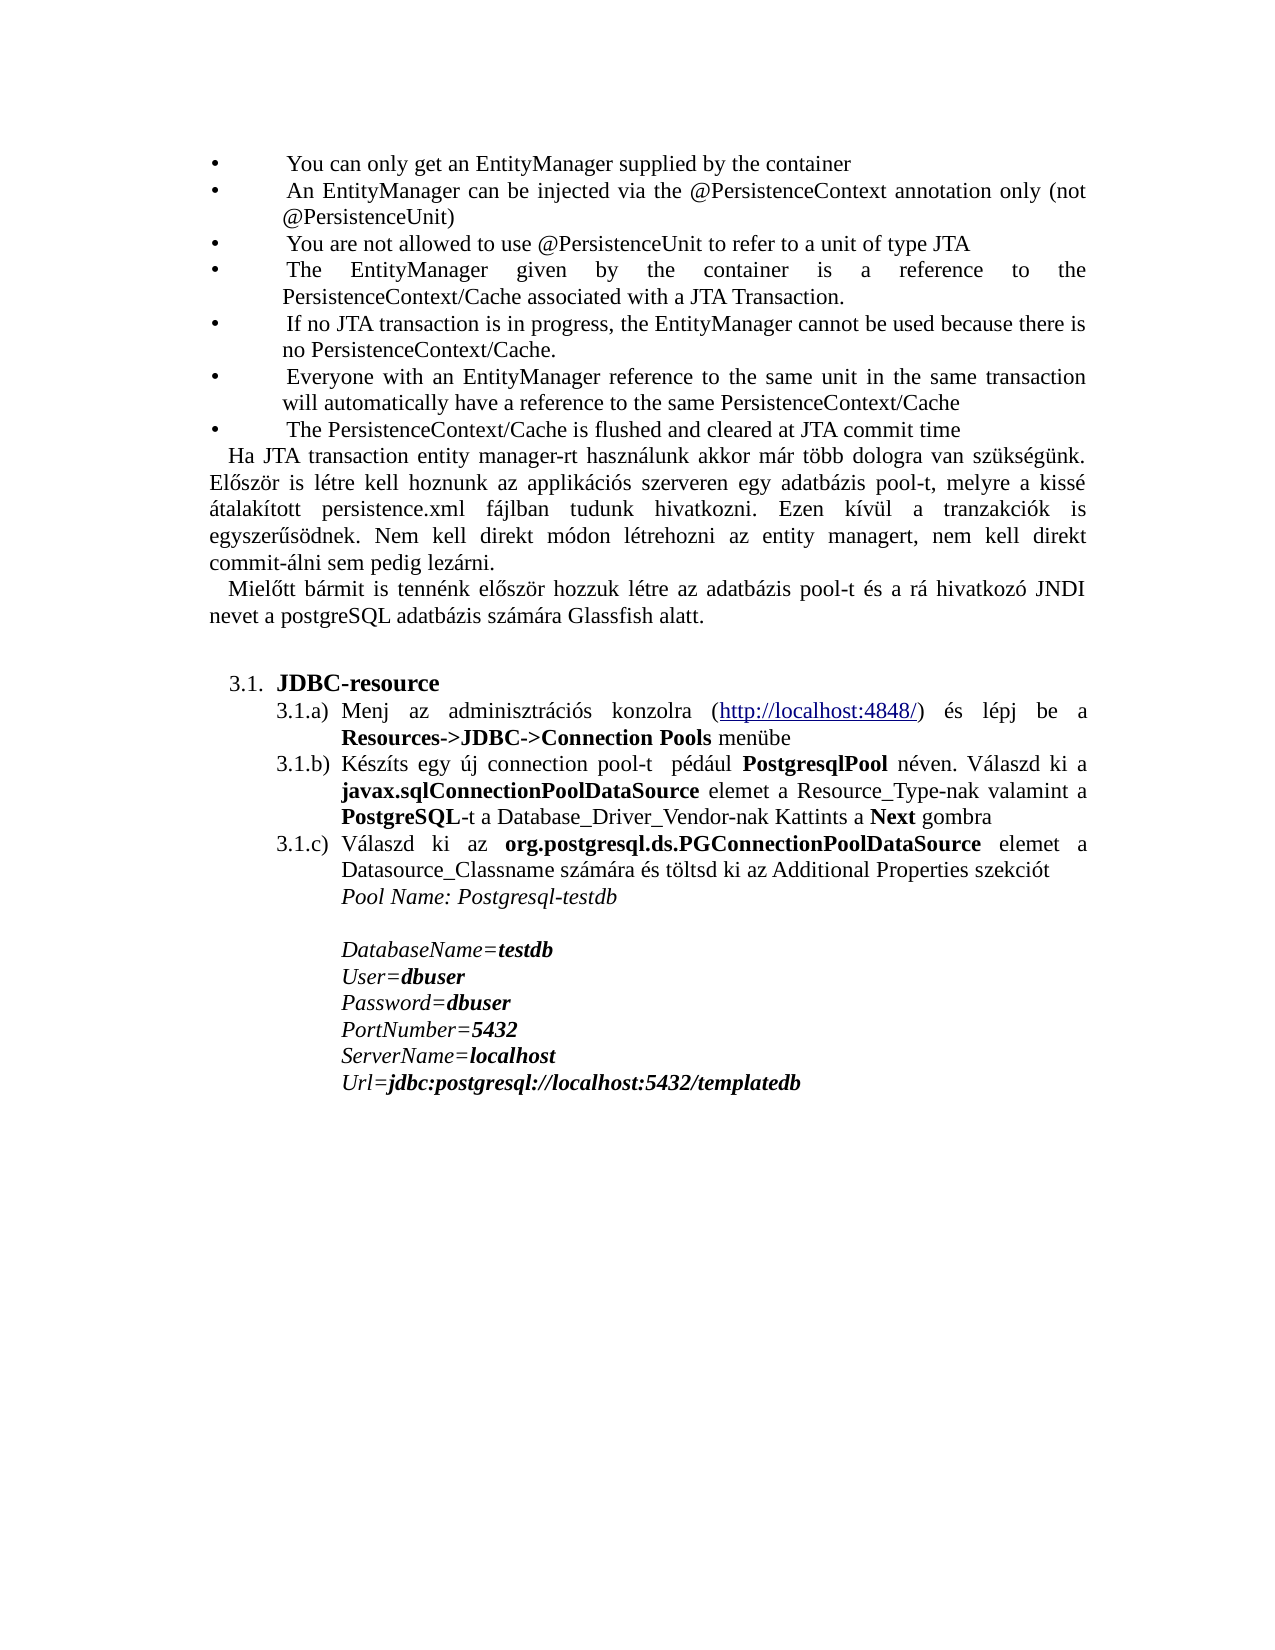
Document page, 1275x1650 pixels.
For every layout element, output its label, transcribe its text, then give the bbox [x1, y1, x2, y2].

list The EntityManager given by the container is a reference to the PersistenceContext/Cache associated with a JTA Transaction. [211, 256, 1087, 309]
subtitle Készíts egy új connection pool-t pédául PostgresqlPool néven. Válaszd ki a javax.sqlConnectionPoolDataSource elemet a Resource_Type-nak valamint a PostgreSQL-t a Database_Driver_Vendor-nak Kattints a Next gombra [276, 750, 1087, 830]
list If no JTA transaction is in progress, the EntityManager cannot be used because there is no PersistenceContext/Cache. [211, 309, 1087, 362]
text Ha JTA transaction entity manager-rt használunk akkor már több dologra van szükségünk. Először is létre kell hoznunk az applikációs szerveren egy adatbázis pool-t, melyre a kissé átalakított persistence.xml fájlban tudunk hivatkozni. Ezen kívül a tranzakciók is egyszerűsödnek. Nem kell direkt módon létrehozni az entity managert, nem kell direkt commit-álni sem pedig lezárni. [209, 442, 1087, 575]
text PortNumber=5432 ServerName=localhost [341, 1016, 1087, 1069]
list You can only get an EntityManager supplied by the container [211, 150, 1087, 177]
text Url=jdbc:postgresql://localhost:5432/templatedb [341, 1069, 1087, 1095]
subtitle Menj az adminisztrációs konzolra (http://localhost:4848/) és lépj be a Resources->JDBC->Connection Pools menübe [276, 697, 1087, 750]
text DatabaseName=testdb [341, 936, 1087, 963]
list Everyone with an EntityManager reference to the same unit in the same transaction will automatically have a reference to the same PersistenceContext/Cache [211, 362, 1087, 416]
text User=dbuser [341, 963, 1087, 989]
list An EntityManager can be injected via the @PersistenceContext annotation only (not @PersistenceUnit) [211, 177, 1087, 230]
list The PersistenceContext/Cache is flushed and cleared at JTA commit time [211, 416, 1087, 442]
list You are not allowed to use @PersistenceUnit to refer to a unit of type JTA [211, 230, 1087, 256]
subtitle JDBC-resource [229, 668, 1087, 697]
text Password=dbuser [341, 989, 1087, 1016]
subtitle Válaszd ki az org.postgresql.ds.PGConnectionPoolDataSource elemet a Datasource_Classname számára és töltsd ki az Additional Properties szekciót [276, 830, 1087, 883]
text Pool Name: Postgresql-testdb [341, 883, 1087, 909]
text Mielőtt bármit is tennénk először hozzuk létre az adatbázis pool-t és a rá hivatkozó JNDI nevet a postgreSQL adatbázis számára Glassfish alatt. [209, 575, 1087, 628]
